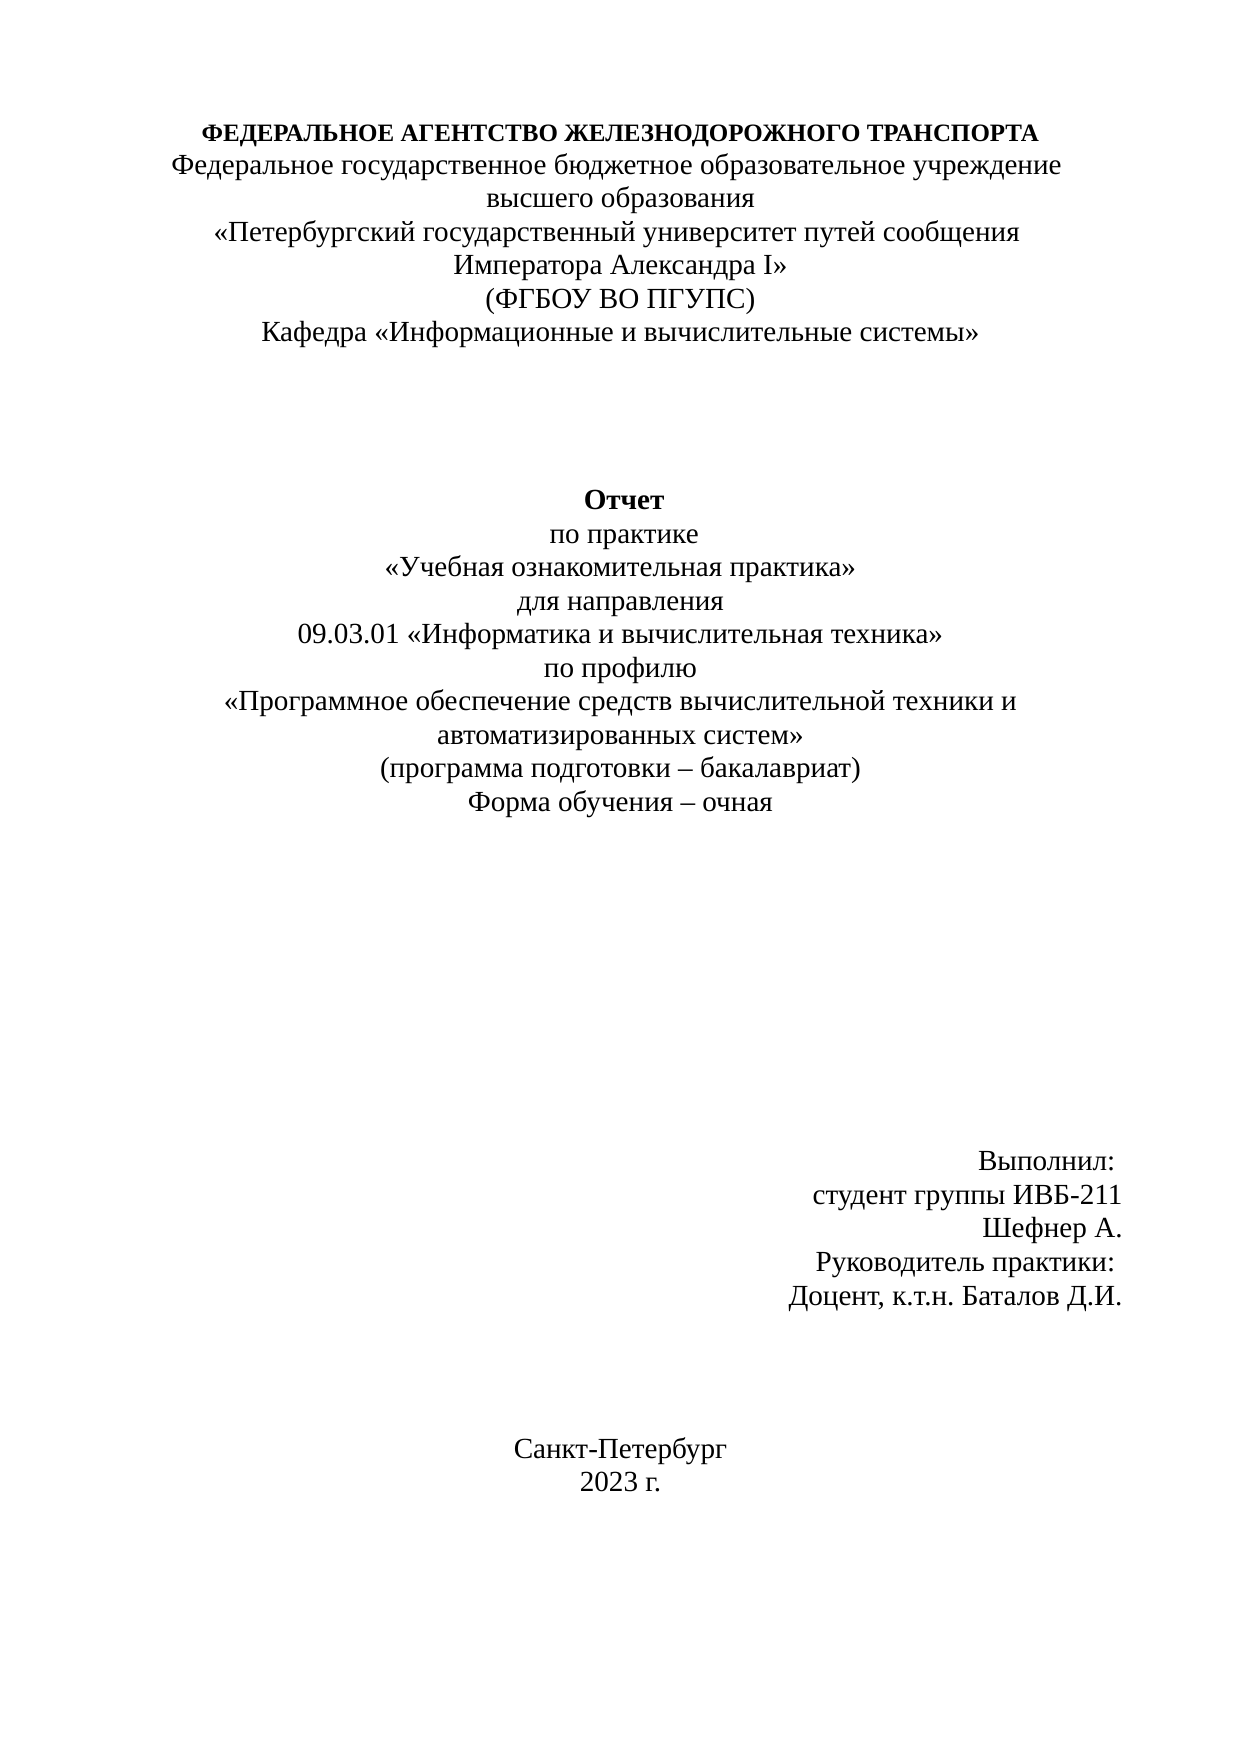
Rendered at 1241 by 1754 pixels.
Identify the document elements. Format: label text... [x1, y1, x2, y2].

text для направления [118, 583, 1122, 616]
text Доцент, к.т.н. Баталов Д.И. [118, 1278, 1122, 1311]
text 2023 г. [118, 1464, 1122, 1498]
text Кафедра «Информационные и вычислительные системы» [118, 314, 1122, 348]
text ФЕДЕРАЛЬНОЕ АГЕНТСТВО ЖЕЛЕЗНОДОРОЖНОГО ТРАНСПОРТА [118, 118, 1122, 147]
text «Петербургский государственный университет путей сообщения [118, 214, 1122, 247]
text «Программное обеспечение средств вычислительной техники и автоматизированных систем» [118, 683, 1122, 751]
text по профилю [118, 650, 1122, 683]
text Выполнил: [118, 1143, 1122, 1177]
text Федеральное государственное бюджетное образовательное учреждение [118, 147, 1122, 180]
text (программа подготовки – бакалавриат) [118, 751, 1122, 784]
text Шефнер А. [118, 1211, 1122, 1244]
text Форма обучения – очная [118, 784, 1122, 818]
text студент группы ИВБ-211 [118, 1177, 1122, 1211]
text Санкт-Петербург [118, 1431, 1122, 1464]
text 09.03.01 «Информатика и вычислительная техника» [118, 616, 1122, 650]
text Руководитель практики: [118, 1244, 1122, 1278]
text «Учебная ознакомительная практика» [118, 549, 1122, 583]
text по практике [118, 516, 1122, 549]
text Императора Александра I» [118, 247, 1122, 281]
text (ФГБОУ ВО ПГУПС) [118, 281, 1122, 314]
text Отчет [118, 482, 1122, 516]
text высшего образования [118, 180, 1122, 214]
